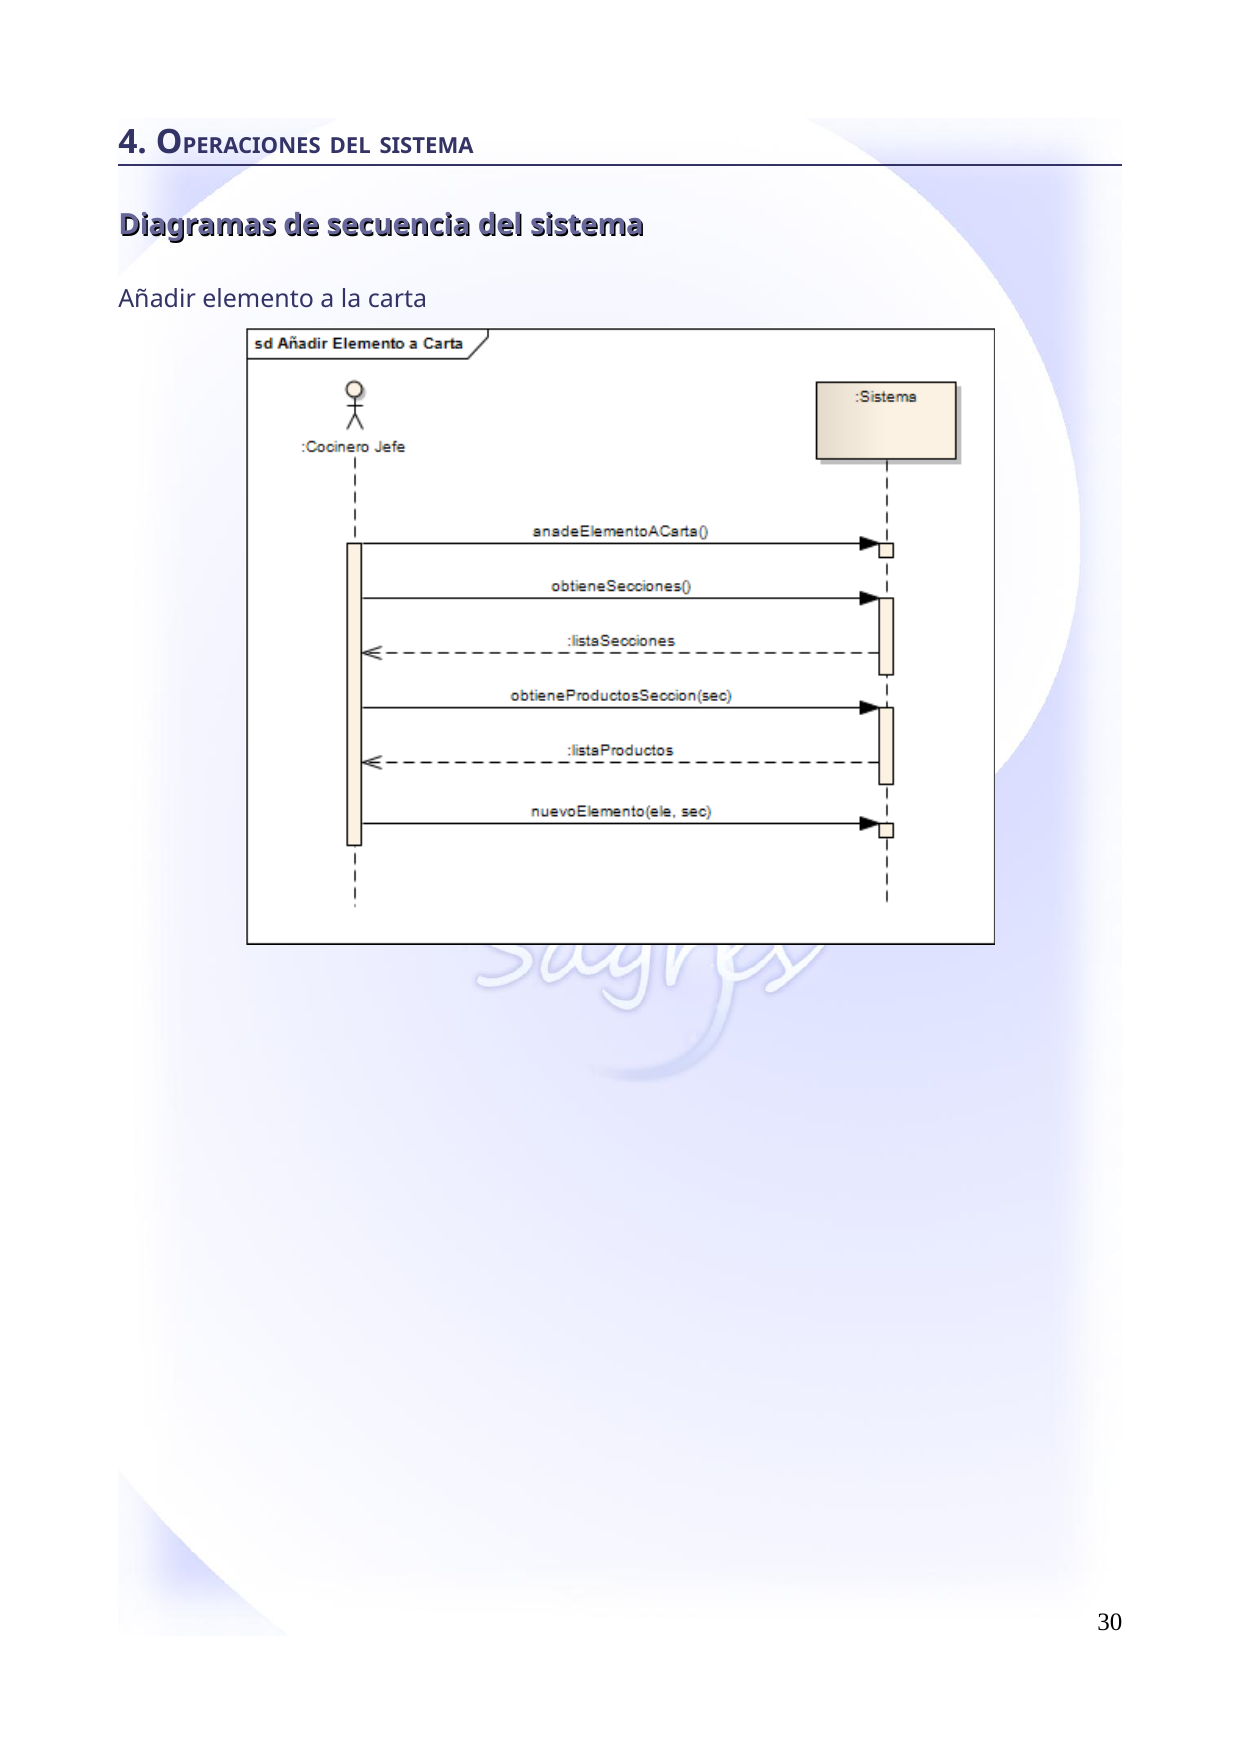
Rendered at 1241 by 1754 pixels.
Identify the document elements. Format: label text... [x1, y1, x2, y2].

picture [118, 166, 1122, 203]
picture [118, 243, 1122, 281]
subtitle Diagramas de secuencia del sistema [118, 203, 1122, 243]
subtitle 4. Operaciones del sistema [118, 118, 1122, 164]
subtitle Añadir elemento a la carta [118, 281, 1122, 315]
picture [118, 315, 1122, 1636]
